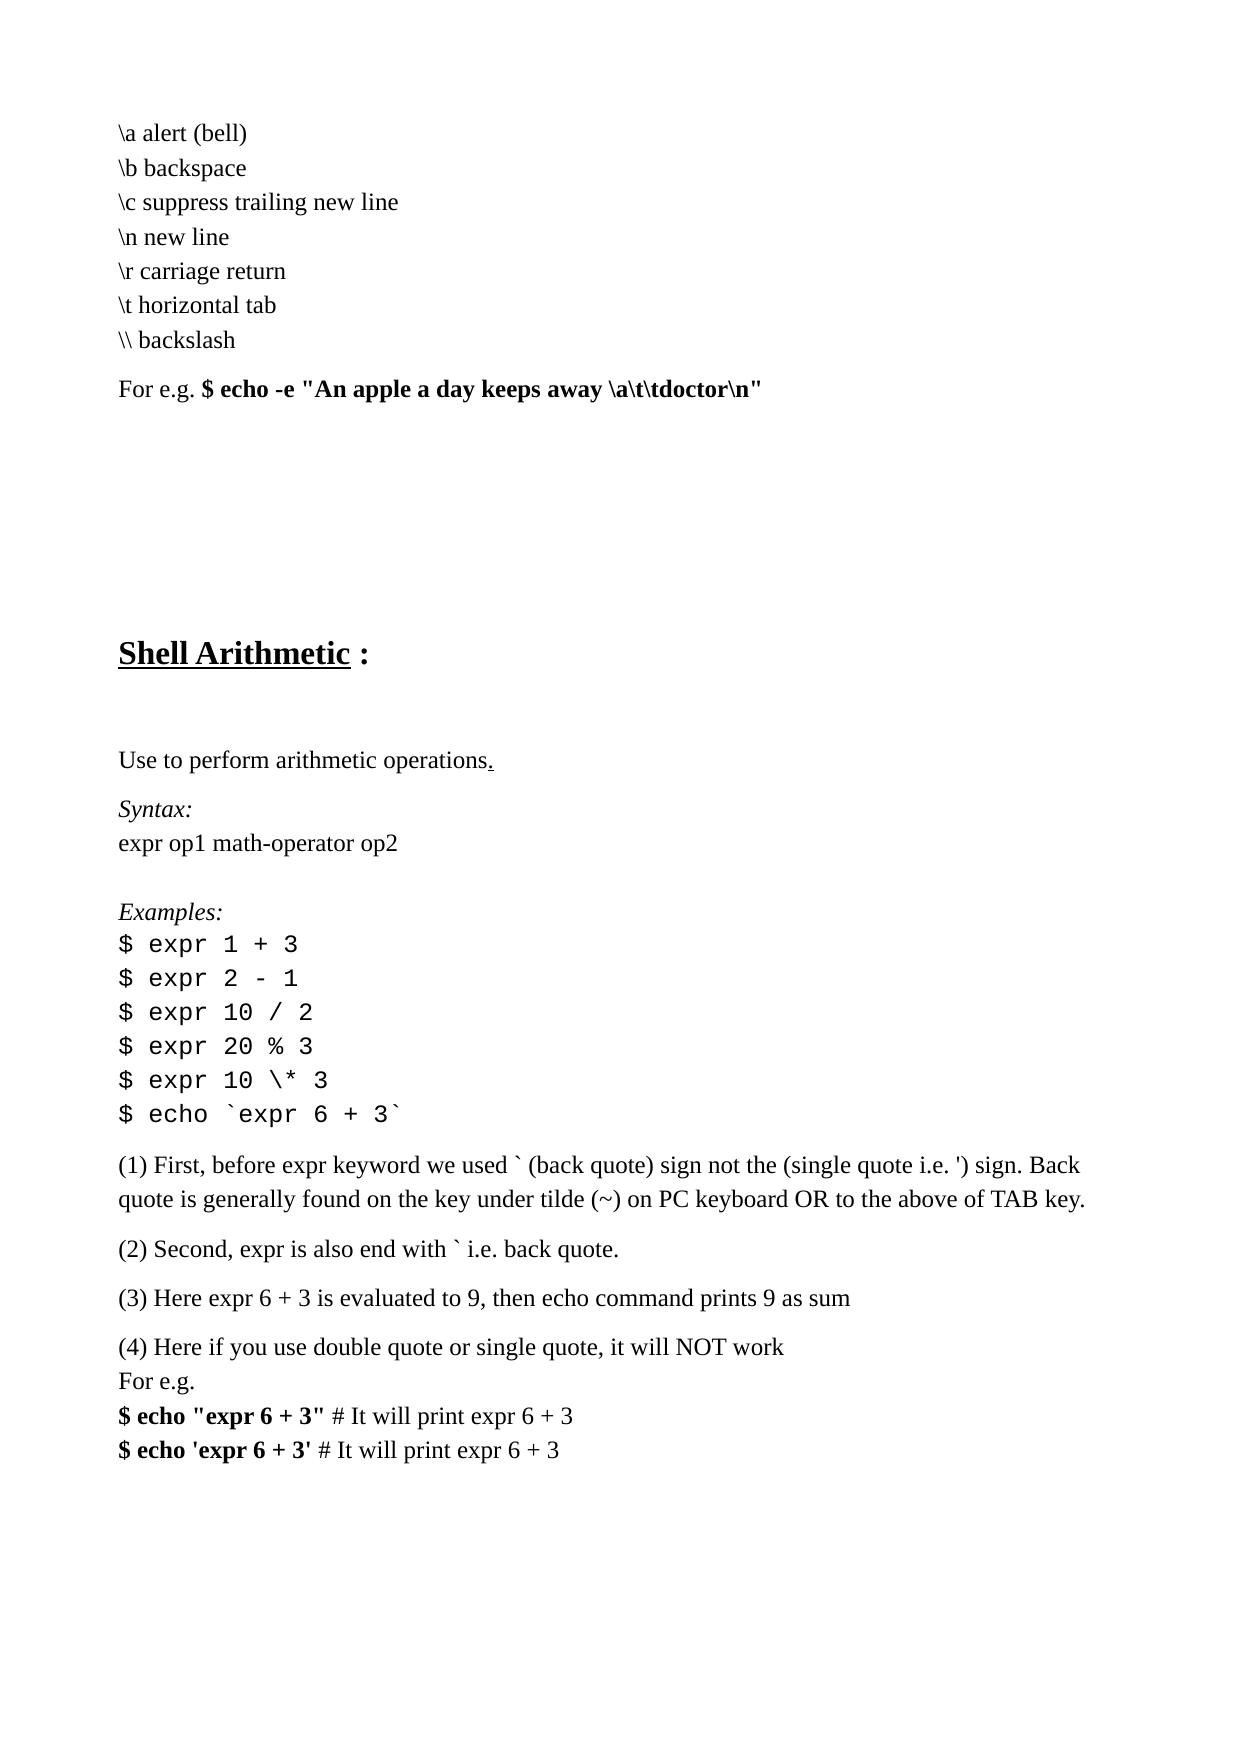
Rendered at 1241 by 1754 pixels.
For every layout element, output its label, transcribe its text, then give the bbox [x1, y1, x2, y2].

text \a alert (bell) \b backspace \c suppress trailing new line \n new line \r carriage return \t horizontal tab \\ backslash [118, 118, 1122, 354]
text For e.g. $ echo -e "An apple a day keeps away \a\t\tdoctor\n" [118, 374, 1122, 403]
text (2) Second, expr is also end with ` i.e. back quote. [118, 1234, 1122, 1262]
text (1) First, before expr keyword we used ` (back quote) sign not the (single quote i.e. ') sign. Back quote is generally found on the key under tilde (~) on PC keyboard OR to the above of TAB key. [118, 1150, 1122, 1213]
text Use to perform arithmetic operations. [118, 745, 1122, 774]
subtitle Shell Arithmetic : [118, 633, 1122, 672]
text (4) Here if you use double quote or single quote, it will NOT work For e.g. $ echo "expr 6 + 3" # It will print expr 6 + 3 $ echo 'expr 6 + 3' # It will print expr 6 + 3 [118, 1332, 1122, 1464]
text Syntax: expr op1 math-operator op2 Examples: $ expr 1 + 3 $ expr 2 - 1 $ expr 10 / 2 $ expr 20 % 3 $ expr 10 \* 3 $ echo `expr 6 + 3` [118, 794, 1122, 1130]
text (3) Here expr 6 + 3 is evaluated to 9, then echo command prints 9 as sum [118, 1283, 1122, 1311]
